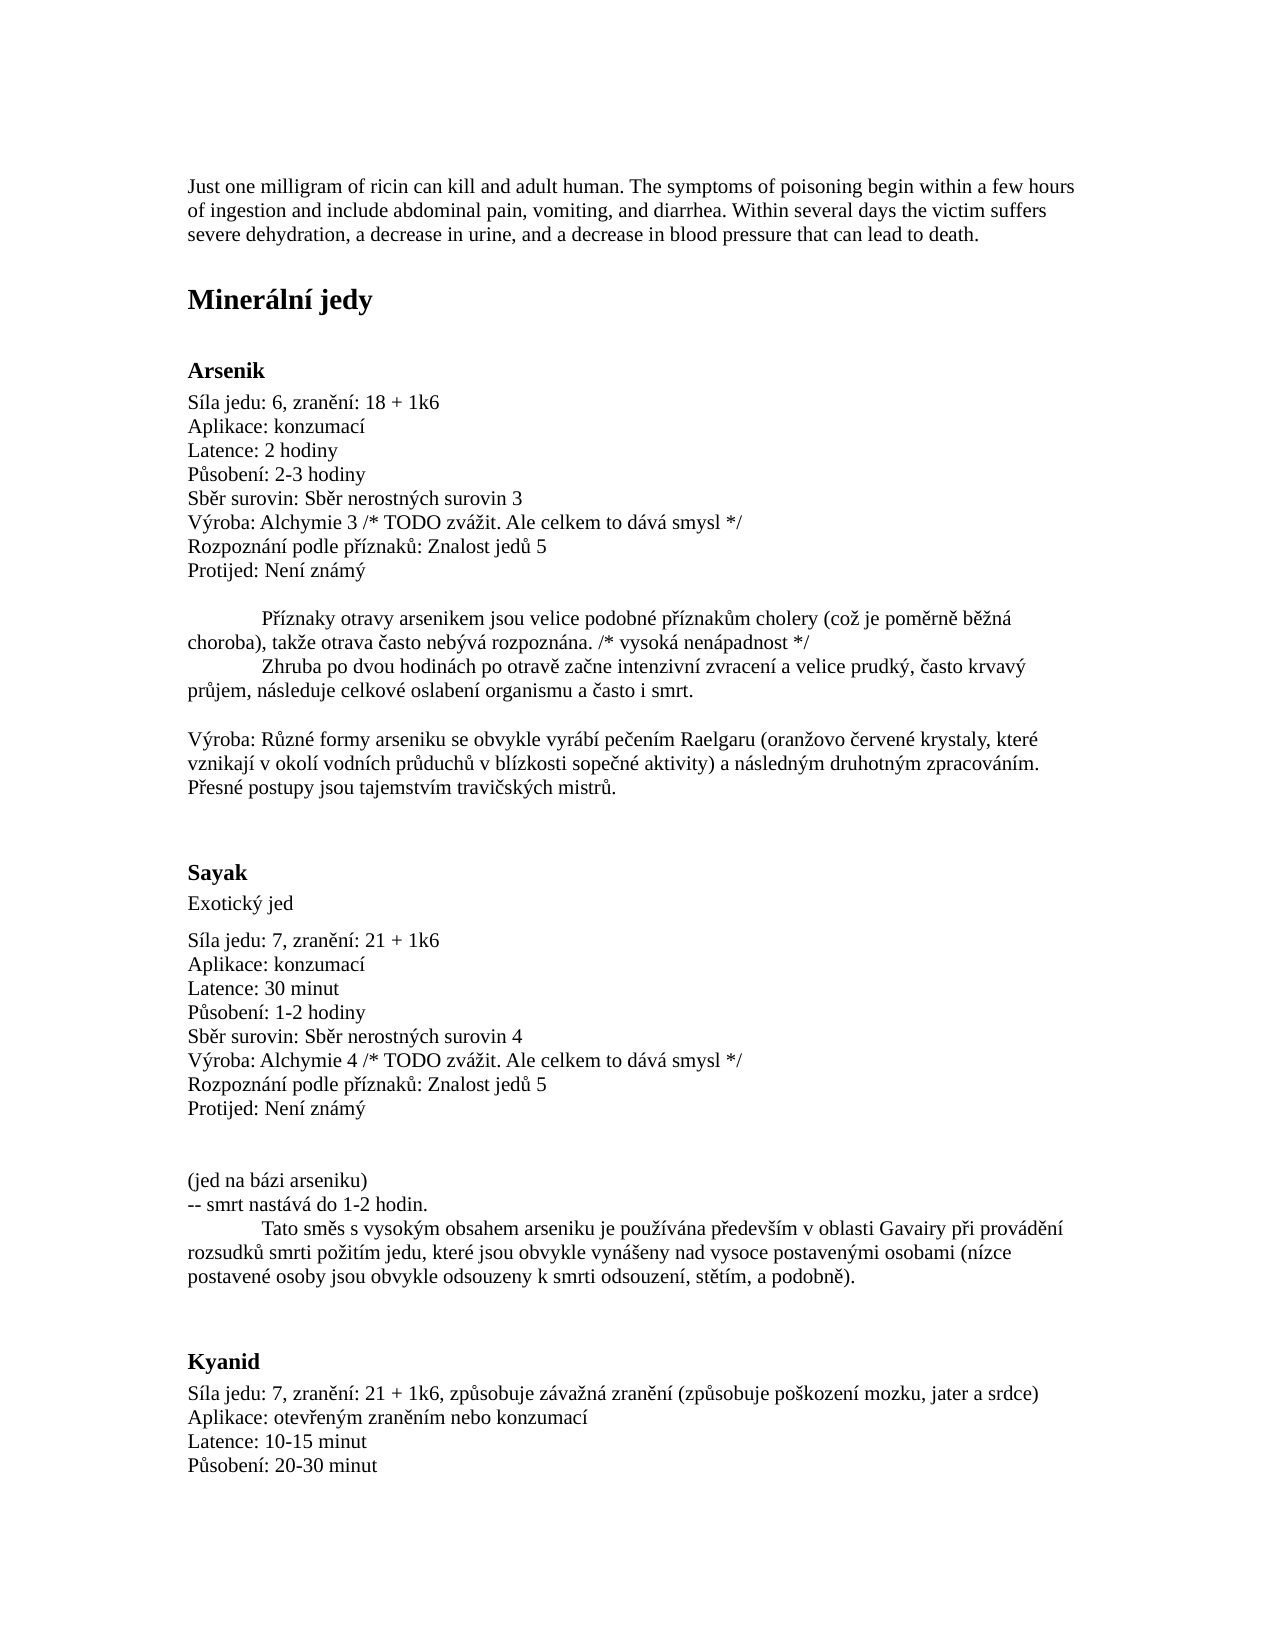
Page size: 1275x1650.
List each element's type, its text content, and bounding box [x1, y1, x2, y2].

text Aplikace: konzumací [187, 952, 1087, 976]
text Aplikace: konzumací [187, 414, 1087, 438]
text Tato směs s vysokým obsahem arseniku je používána především v oblasti Gavairy při provádění rozsudků smrti požitím jedu, které jsou obvykle vynášeny nad vysoce postavenými osobami (nízce postavené osoby jsou obvykle odsouzeny k smrti odsouzení, stětím, a podobně). [187, 1216, 1087, 1288]
subtitle Minerální jedy [187, 282, 1087, 316]
text Protijed: Není známý [187, 558, 1087, 582]
text Působení: 2-3 hodiny [187, 462, 1087, 486]
text Síla jedu: 7, zranění: 21 + 1k6, způsobuje závažná zranění (způsobuje poškození mozku, jater a srdce) [187, 1381, 1087, 1405]
subtitle Arsenik [187, 357, 1087, 384]
text Sběr surovin: Sběr nerostných surovin 4 [187, 1024, 1087, 1048]
text Protijed: Není známý [187, 1096, 1087, 1120]
text Působení: 20-30 minut [187, 1453, 1087, 1477]
subtitle Sayak [187, 859, 1087, 885]
text Síla jedu: 6, zranění: 18 + 1k6 [187, 390, 1087, 414]
text Zhruba po dvou hodinách po otravě začne intenzivní zvracení a velice prudký, často krvavý průjem, následuje celkové oslabení organismu a často i smrt. [187, 654, 1087, 702]
text Působení: 1-2 hodiny [187, 1000, 1087, 1024]
text Rozpoznání podle příznaků: Znalost jedů 5 [187, 1072, 1087, 1096]
text Příznaky otravy arsenikem jsou velice podobné příznakům cholery (což je poměrně běžná choroba), takže otrava často nebývá rozpoznána. /* vysoká nenápadnost */ [187, 606, 1087, 654]
text (jed na bázi arseniku) [187, 1168, 1087, 1192]
text Latence: 10-15 minut [187, 1429, 1087, 1453]
text Sběr surovin: Sběr nerostných surovin 3 [187, 486, 1087, 510]
text Síla jedu: 7, zranění: 21 + 1k6 [187, 927, 1087, 952]
text Výroba: Alchymie 3 /* TODO zvážit. Ale celkem to dává smysl */ [187, 510, 1087, 534]
text Rozpoznání podle příznaků: Znalost jedů 5 [187, 534, 1087, 558]
text Latence: 2 hodiny [187, 438, 1087, 462]
subtitle Kyanid [187, 1348, 1087, 1375]
text Exotický jed [187, 891, 1087, 915]
text Latence: 30 minut [187, 976, 1087, 1000]
text Just one milligram of ricin can kill and adult human. The symptoms of poisoning begin within a few hours of ingestion and include abdominal pain, vomiting, and diarrhea. Within several days the victim suffers severe dehydration, a decrease in urine, and a decrease in blood pressure that can lead to death. [187, 174, 1087, 246]
text Aplikace: otevřeným zraněním nebo konzumací [187, 1405, 1087, 1429]
text Výroba: Alchymie 4 /* TODO zvážit. Ale celkem to dává smysl */ [187, 1048, 1087, 1072]
text -- smrt nastává do 1-2 hodin. [187, 1192, 1087, 1216]
text Výroba: Různé formy arseniku se obvykle vyrábí pečením Raelgaru (oranžovo červené krystaly, které vznikají v okolí vodních průduchů v blízkosti sopečné aktivity) a následným druhotným zpracováním. Přesné postupy jsou tajemstvím travičských mistrů. [187, 727, 1087, 799]
